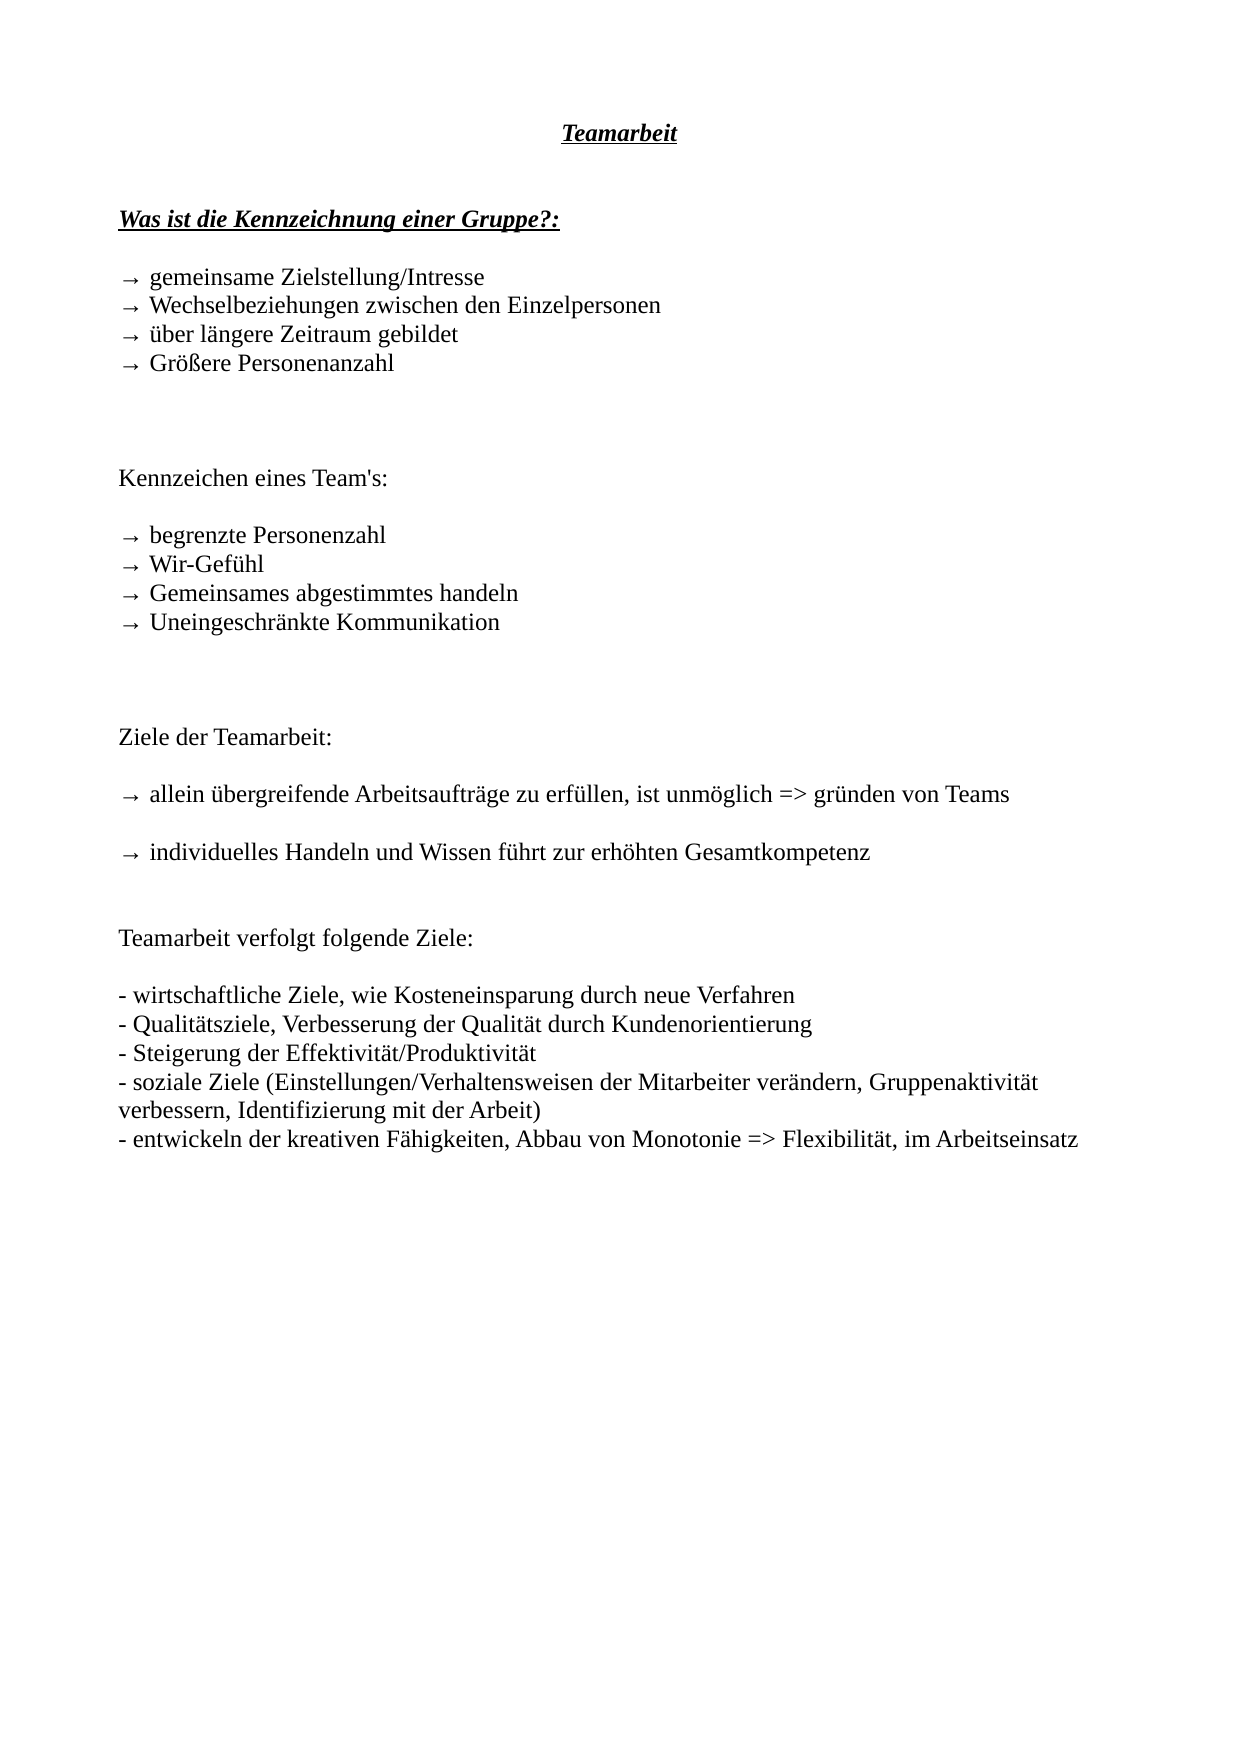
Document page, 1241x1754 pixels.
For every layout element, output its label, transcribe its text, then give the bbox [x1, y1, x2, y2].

text → allein übergreifende Arbeitsaufträge zu erfüllen, ist unmöglich => gründen von Teams [118, 779, 1122, 808]
text - entwickeln der kreativen Fähigkeiten, Abbau von Monotonie => Flexibilität, im Arbeitseinsatz [118, 1124, 1122, 1153]
text - Qualitätsziele, Verbesserung der Qualität durch Kundenorientierung [118, 1009, 1122, 1038]
text → gemeinsame Zielstellung/Intresse [118, 262, 1122, 291]
text - wirtschaftliche Ziele, wie Kosteneinsparung durch neue Verfahren [118, 981, 1122, 1009]
text → individuelles Handeln und Wissen führt zur erhöhten Gesamtkompetenz [118, 837, 1122, 866]
text → Uneingeschränkte Kommunikation [118, 607, 1122, 636]
text Teamarbeit verfolgt folgende Ziele: [118, 923, 1122, 952]
text → Wir-Gefühl [118, 549, 1122, 578]
text → Gemeinsames abgestimmtes handeln [118, 578, 1122, 607]
text → über längere Zeitraum gebildet [118, 319, 1122, 348]
text - soziale Ziele (Einstellungen/Verhaltensweisen der Mitarbeiter verändern, Gruppenaktivität verbessern, Identifizierung mit der Arbeit) [118, 1067, 1122, 1124]
text Was ist die Kennzeichnung einer Gruppe?: [118, 204, 1122, 233]
text → Größere Personenanzahl [118, 348, 1122, 377]
text Teamarbeit [118, 118, 1122, 147]
text → Wechselbeziehungen zwischen den Einzelpersonen [118, 291, 1122, 319]
text → begrenzte Personenzahl [118, 521, 1122, 549]
text Kennzeichen eines Team's: [118, 463, 1122, 492]
text - Steigerung der Effektivität/Produktivität [118, 1038, 1122, 1067]
text Ziele der Teamarbeit: [118, 722, 1122, 751]
